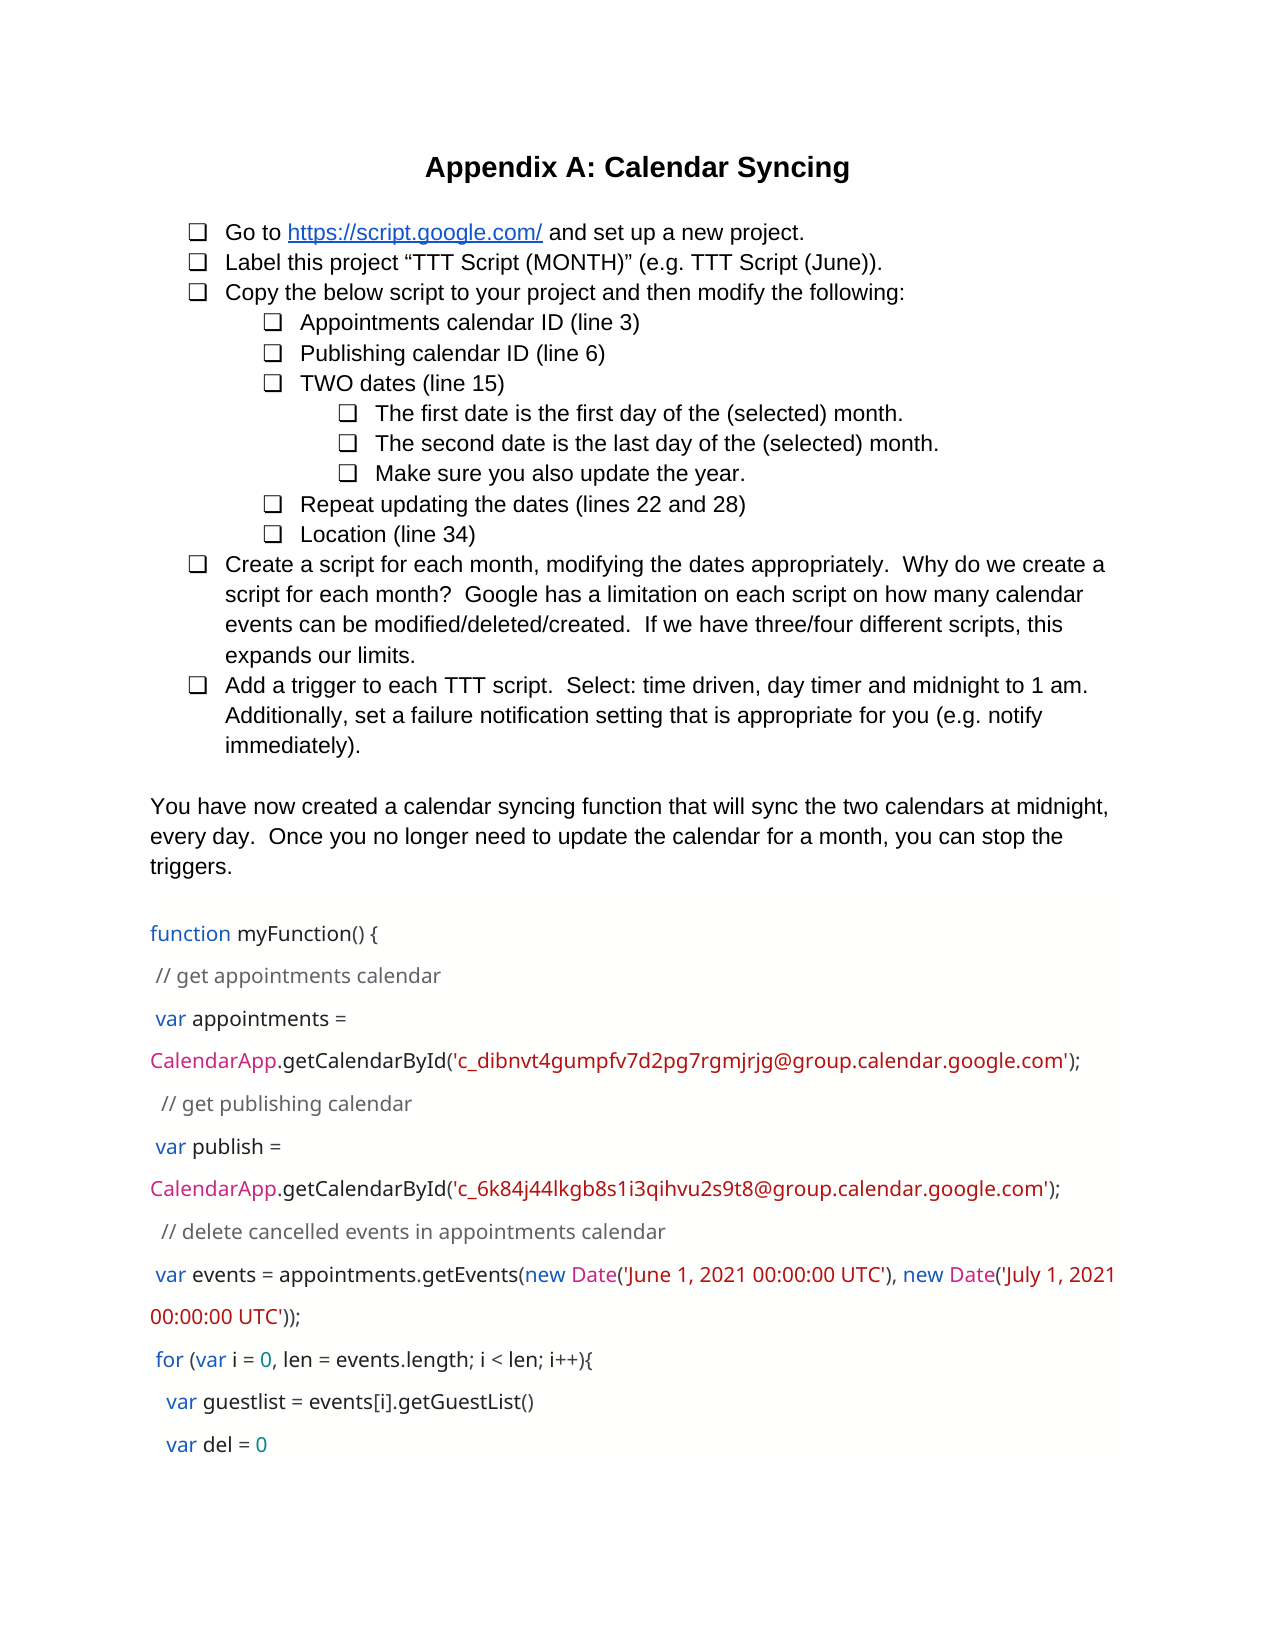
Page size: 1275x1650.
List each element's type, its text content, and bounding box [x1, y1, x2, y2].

text // delete cancelled events in appointments calendar [150, 1217, 1125, 1246]
list Publishing calendar ID (line 6) [262, 339, 1125, 366]
list Copy the below script to your project and then modify the following: [187, 279, 1125, 306]
list Create a script for each month, modifying the dates appropriately. Why do we create a script for each month? Google has a limitation on each script on how many calendar events can be modified/deleted/created. If we have three/four different scripts, this expands our limits. [187, 551, 1125, 668]
list Appointments calendar ID (line 3) [262, 309, 1125, 336]
list Make sure you also update the year. [337, 460, 1125, 487]
text for (var i = 0, len = events.length; i < len; i++){ [150, 1345, 1125, 1373]
text var del = 0 [150, 1430, 1125, 1458]
text function myFunction() { [150, 919, 1125, 947]
text var guestlist = events[i].getGuestList() [150, 1387, 1125, 1416]
text Appendix A: Calendar Syncing [150, 150, 1125, 183]
text var publish = CalendarApp.getCalendarById('c_6k84j44lkgb8s1i3qihvu2s9t8@group.calendar.google.com'); [150, 1132, 1125, 1203]
text var events = appointments.getEvents(new Date('June 1, 2021 00:00:00 UTC'), new Date('July 1, 2021 00:00:00 UTC')); [150, 1260, 1125, 1331]
list TWO dates (line 15) [262, 370, 1125, 396]
list The first date is the first day of the (selected) month. [337, 400, 1125, 426]
list Repeat updating the dates (lines 22 and 28) [262, 491, 1125, 517]
list Add a trigger to each TTT script. Select: time driven, day timer and midnight to 1 am. Additionally, set a failure notification setting that is appropriate for you (e.g. notify immediately). [187, 672, 1125, 759]
list Location (line 34) [262, 521, 1125, 547]
list Label this project “TTT Script (MONTH)” (e.g. TTT Script (June)). [187, 249, 1125, 275]
list Go to https://script.google.com/ and set up a new project. [187, 219, 1125, 245]
text You have now created a calendar syncing function that will sync the two calendars at midnight, every day. Once you no longer need to update the calendar for a month, you can stop the triggers. [150, 793, 1125, 879]
text var appointments = CalendarApp.getCalendarById('c_dibnvt4gumpfv7d2pg7rgmjrjg@group.calendar.google.com'); [150, 1004, 1125, 1075]
text // get publishing calendar [150, 1089, 1125, 1118]
text // get appointments calendar [150, 961, 1125, 990]
list The second date is the last day of the (selected) month. [337, 430, 1125, 457]
